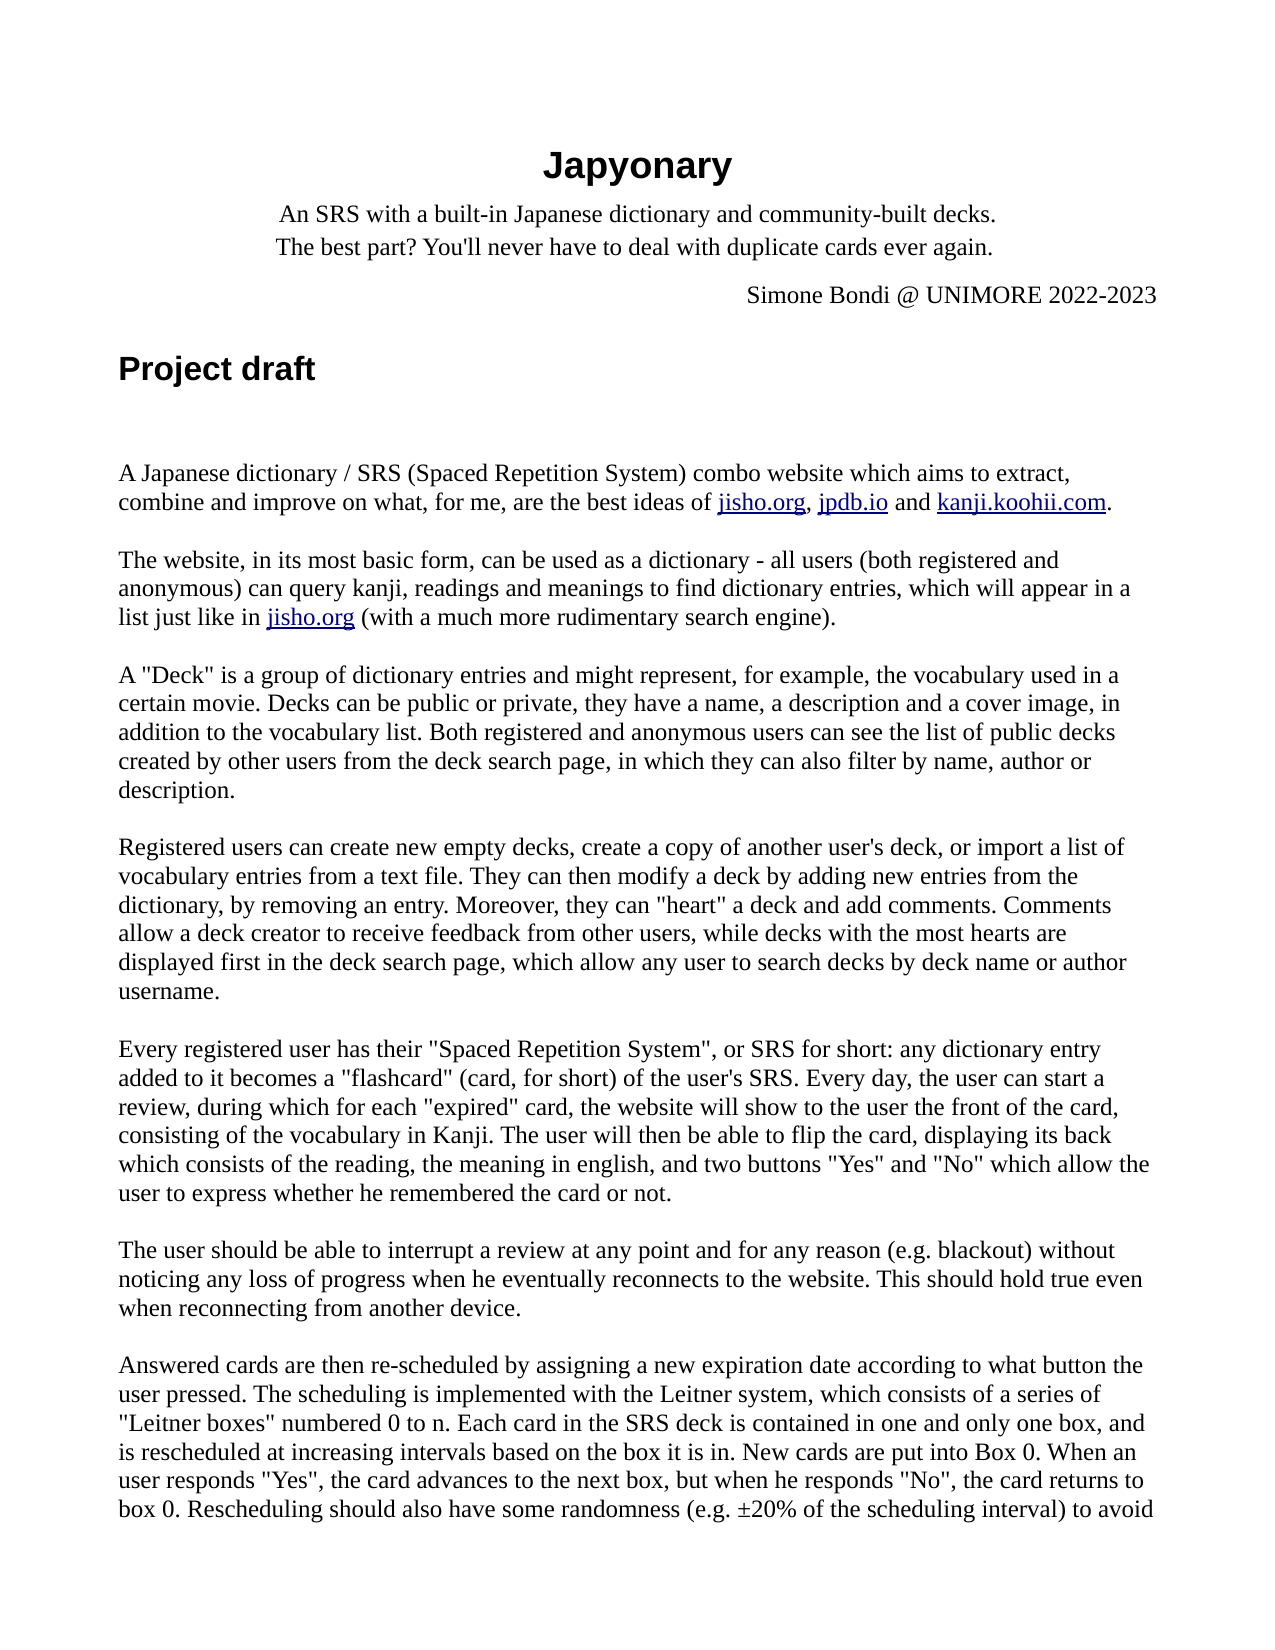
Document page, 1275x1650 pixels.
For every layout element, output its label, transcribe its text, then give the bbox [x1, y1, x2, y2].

text Simone Bondi @ UNIMORE 2022-2023 [118, 280, 1157, 309]
subtitle Japyonary [118, 143, 1157, 187]
text The user should be able to interrupt a review at any point and for any reason (e.g. blackout) without noticing any loss of progress when he eventually reconnects to the website. This should hold true even when reconnecting from another device. [118, 1235, 1157, 1322]
text An SRS with a built-in Japanese dictionary and community-built decks. The best part? You'll never have to deal with duplicate cards ever again. [118, 199, 1157, 261]
text The website, in its most basic form, can be used as a dictionary - all users (both registered and anonymous) can query kanji, readings and meanings to find dictionary entries, which will appear in a list just like in jisho.org (with a much more rudimentary search engine). A "Deck" is a group of dictionary entries and might represent, for example, the vocabulary used in a certain movie. Decks can be public or private, they have a name, a description and a cover image, in addition to the vocabulary list. Both registered and anonymous users can see the list of public decks created by other users from the deck search page, in which they can also filter by name, author or description. Registered users can create new empty decks, create a copy of another user's deck, or import a list of vocabulary entries from a text file. They can then modify a deck by adding new entries from the dictionary, by removing an entry. Moreover, they can "heart" a deck and add comments. Comments allow a deck creator to receive feedback from other users, while decks with the most hearts are displayed first in the deck search page, which allow any user to search decks by deck name or author username. [118, 516, 1157, 1005]
subtitle Project draft [118, 348, 1157, 387]
text Every registered user has their "Spaced Repetition System", or SRS for short: any dictionary entry added to it becomes a "flashcard" (card, for short) of the user's SRS. Every day, the user can start a review, during which for each "expired" card, the website will show to the user the front of the card, consisting of the vocabulary in Kanji. The user will then be able to flip the card, displaying its back which consists of the reading, the meaning in english, and two buttons "Yes" and "No" which allow the user to express whether he remembered the card or not. [118, 1034, 1157, 1207]
text Answered cards are then re-scheduled by assigning a new expiration date according to what button the user pressed. The scheduling is implemented with the Leitner system, which consists of a series of "Leitner boxes" numbered 0 to n. Each card in the SRS deck is contained in one and only one box, and is rescheduled at increasing intervals based on the box it is in. New cards are put into Box 0. When an user responds "Yes", the card advances to the next box, but when he responds "No", the card returns to box 0. Rescheduling should also have some randomness (e.g. ±20% of the scheduling interval) to avoid [118, 1350, 1157, 1523]
text A Japanese dictionary / SRS (Spaced Repetition System) combo website which aims to extract, combine and improve on what, for me, are the best ideas of jisho.org, jpdb.io and kanji.koohii.com. [118, 458, 1157, 516]
